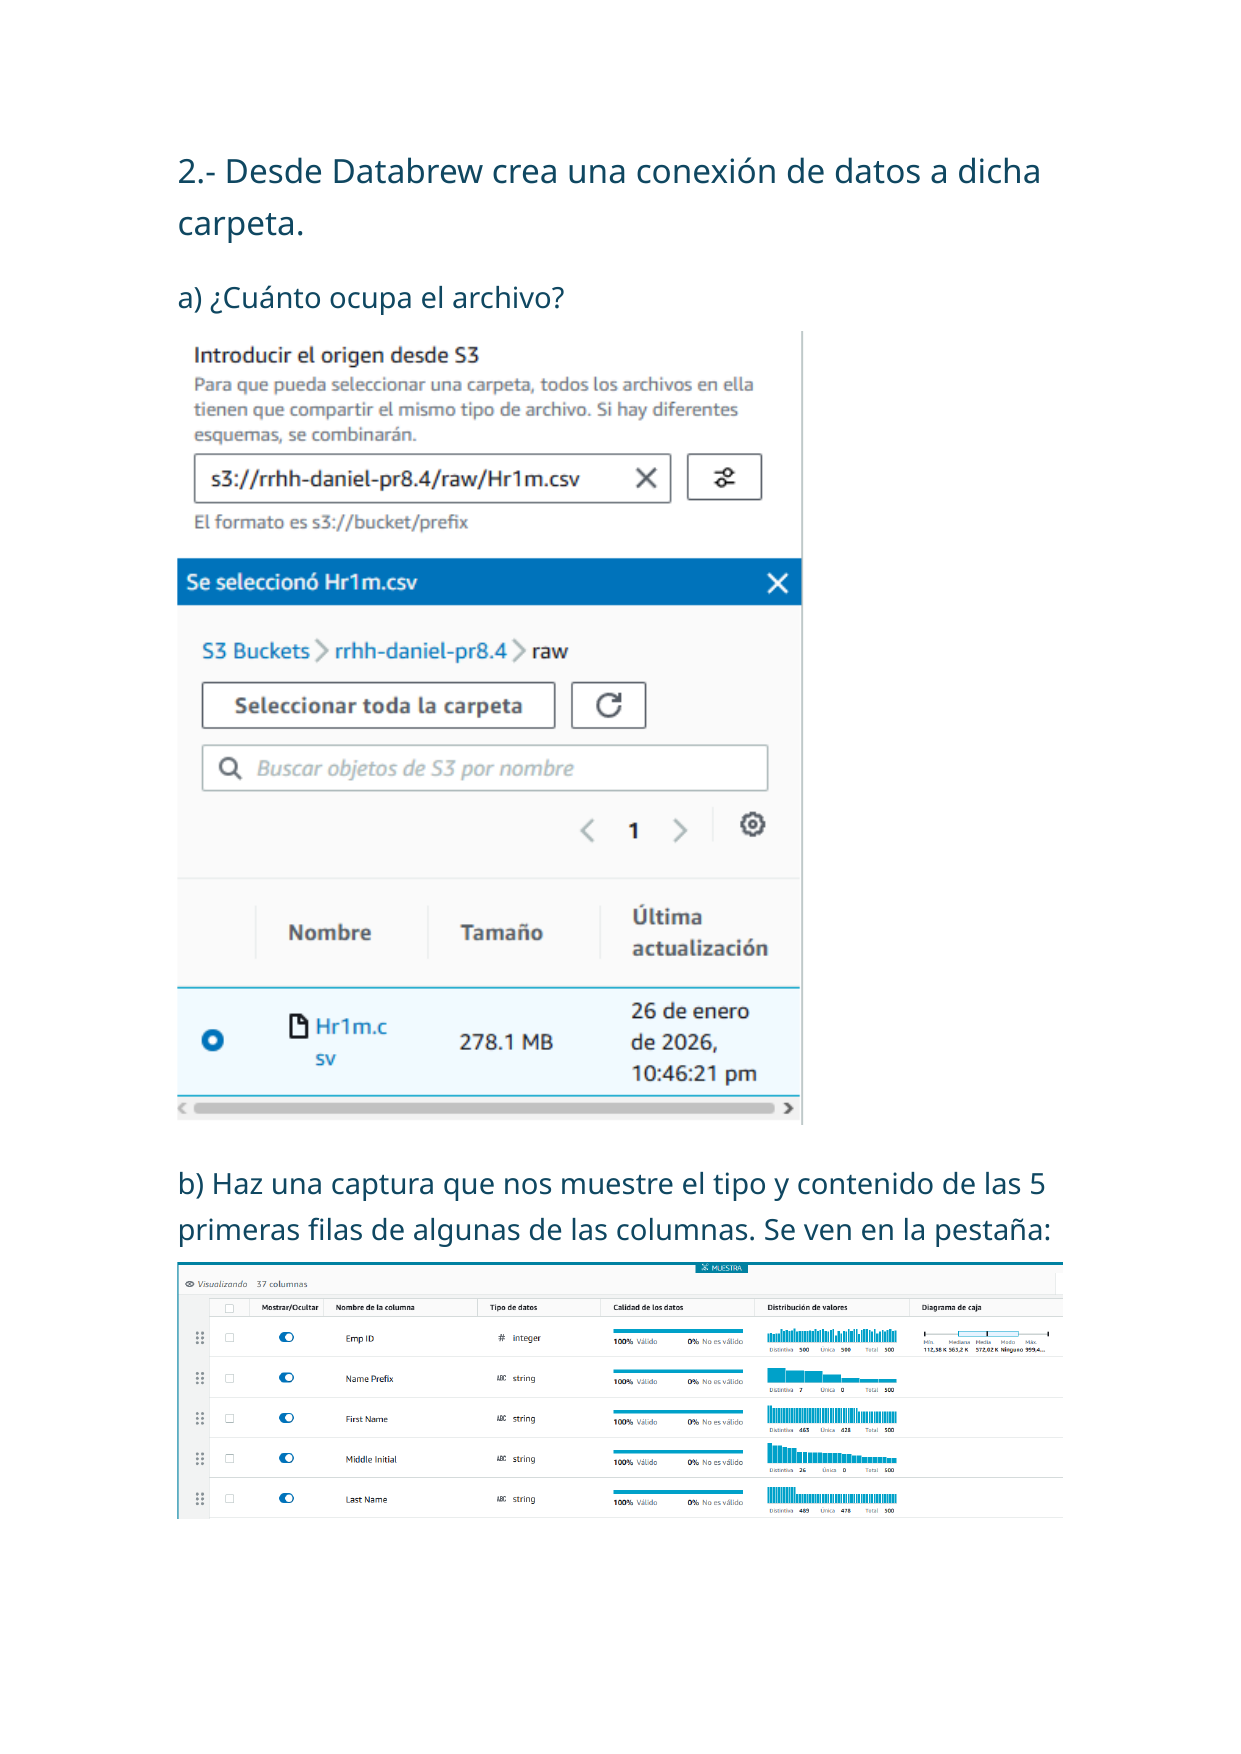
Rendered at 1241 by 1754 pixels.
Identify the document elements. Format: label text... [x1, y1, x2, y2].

subtitle a) ¿Cuánto ocupa el archivo? [177, 277, 1063, 317]
subtitle b) Haz una captura que nos muestre el tipo y contenido de las 5 primeras filas de algunas de las columnas. Se ven en la pestaña: [177, 1163, 1063, 1248]
subtitle 2.- Desde Databrew crea una conexión de datos a dicha carpeta. [177, 148, 1063, 245]
